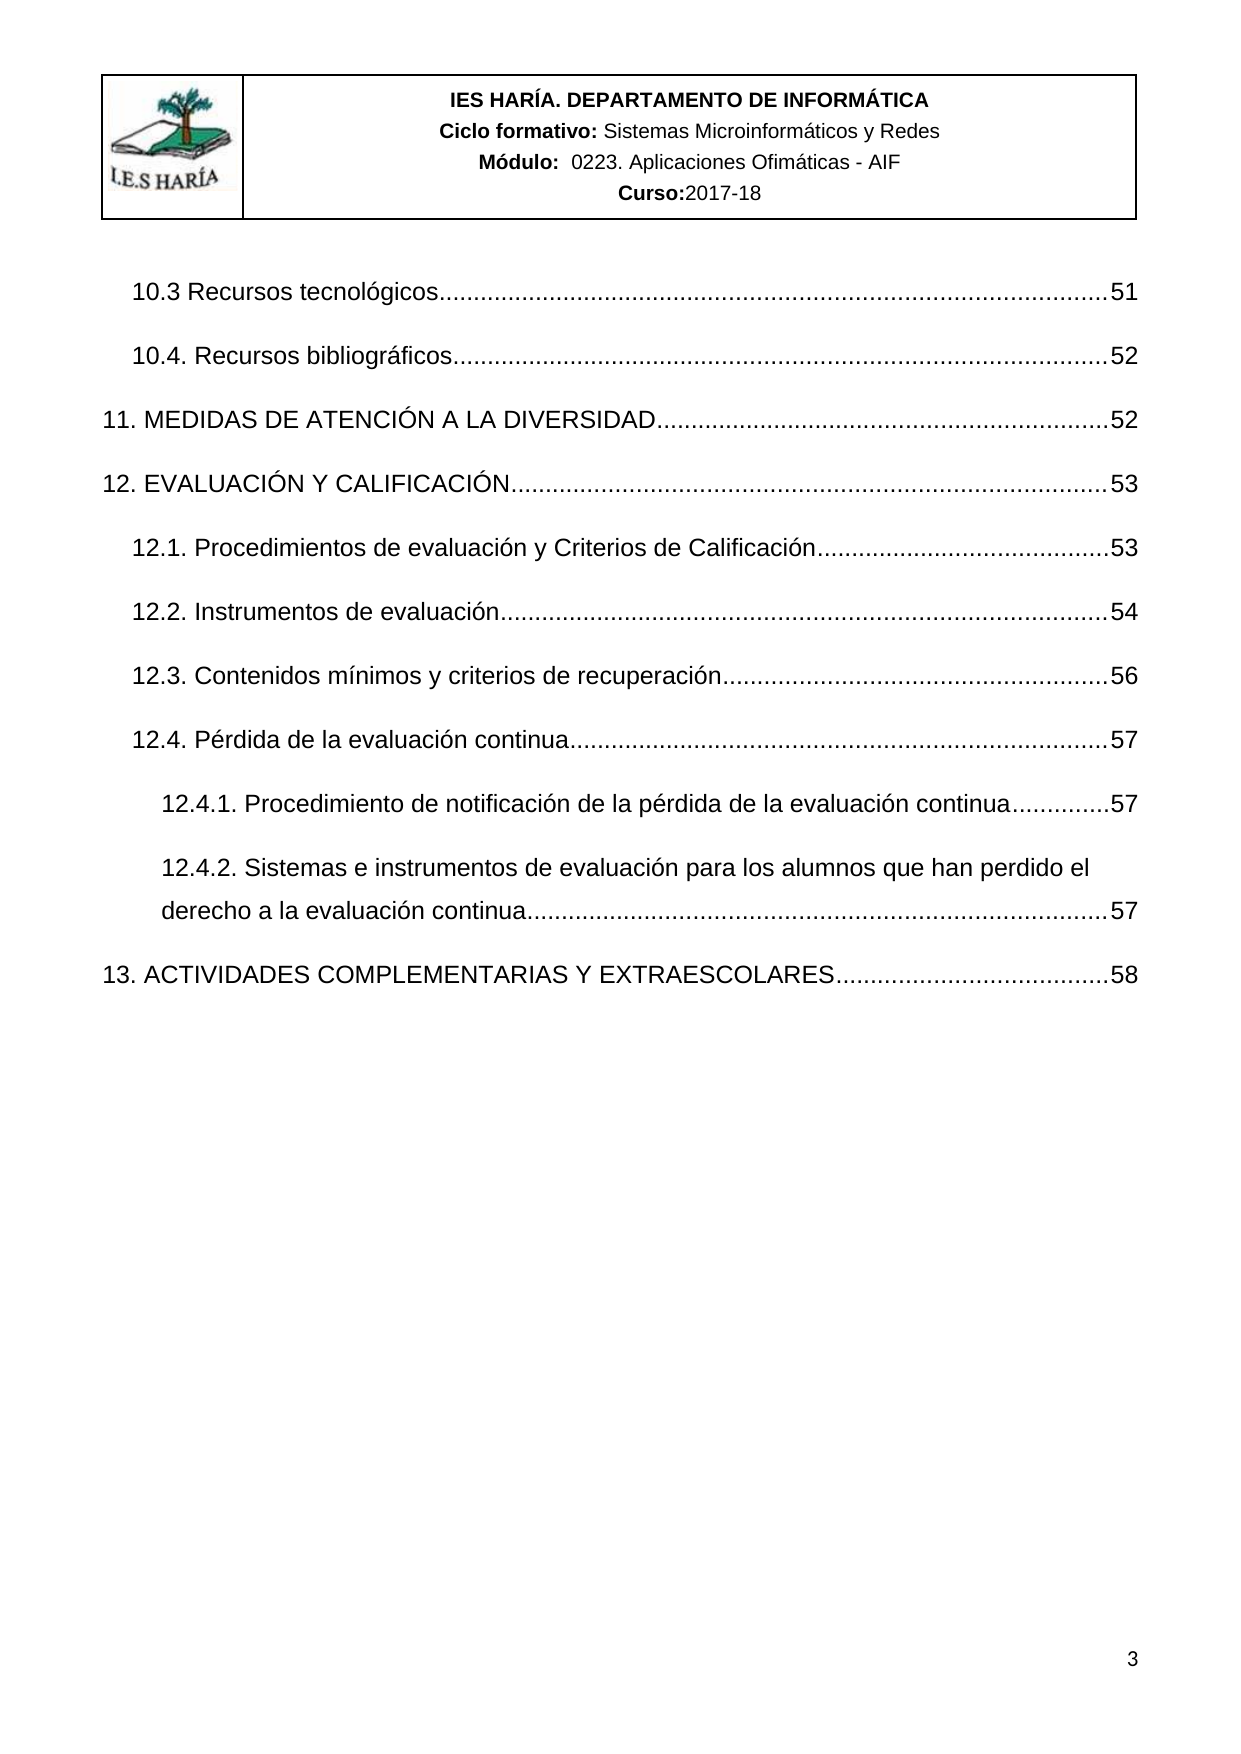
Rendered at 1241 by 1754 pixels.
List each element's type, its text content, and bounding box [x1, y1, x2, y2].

text 13. ACTIVIDADES COMPLEMENTARIAS Y EXTRAESCOLARES 58 [102, 960, 1138, 988]
picture [107, 81, 238, 191]
text 11. MEDIDAS DE ATENCIÓN A LA DIVERSIDAD 52 [102, 405, 1138, 434]
text 12.3. Contenidos mínimos y criterios de recuperación 56 [132, 661, 1138, 689]
text 12.4. Pérdida de la evaluación continua 57 [132, 725, 1138, 753]
text 12.1. Procedimientos de evaluación y Criterios de Calificación 53 [132, 533, 1138, 562]
text 10.3 Recursos tecnológicos 51 [132, 277, 1138, 306]
text 12.4.2. Sistemas e instrumentos de evaluación para los alumnos que han perdido el derecho a la evaluación continua 57 [161, 853, 1138, 924]
text 12.4.1. Procedimiento de notificación de la pérdida de la evaluación continua 57 [161, 789, 1138, 817]
text 10.4. Recursos bibliográficos 52 [132, 341, 1138, 370]
text 12. EVALUACIÓN Y CALIFICACIÓN 53 [102, 469, 1138, 498]
text 12.2. Instrumentos de evaluación 54 [132, 597, 1138, 626]
